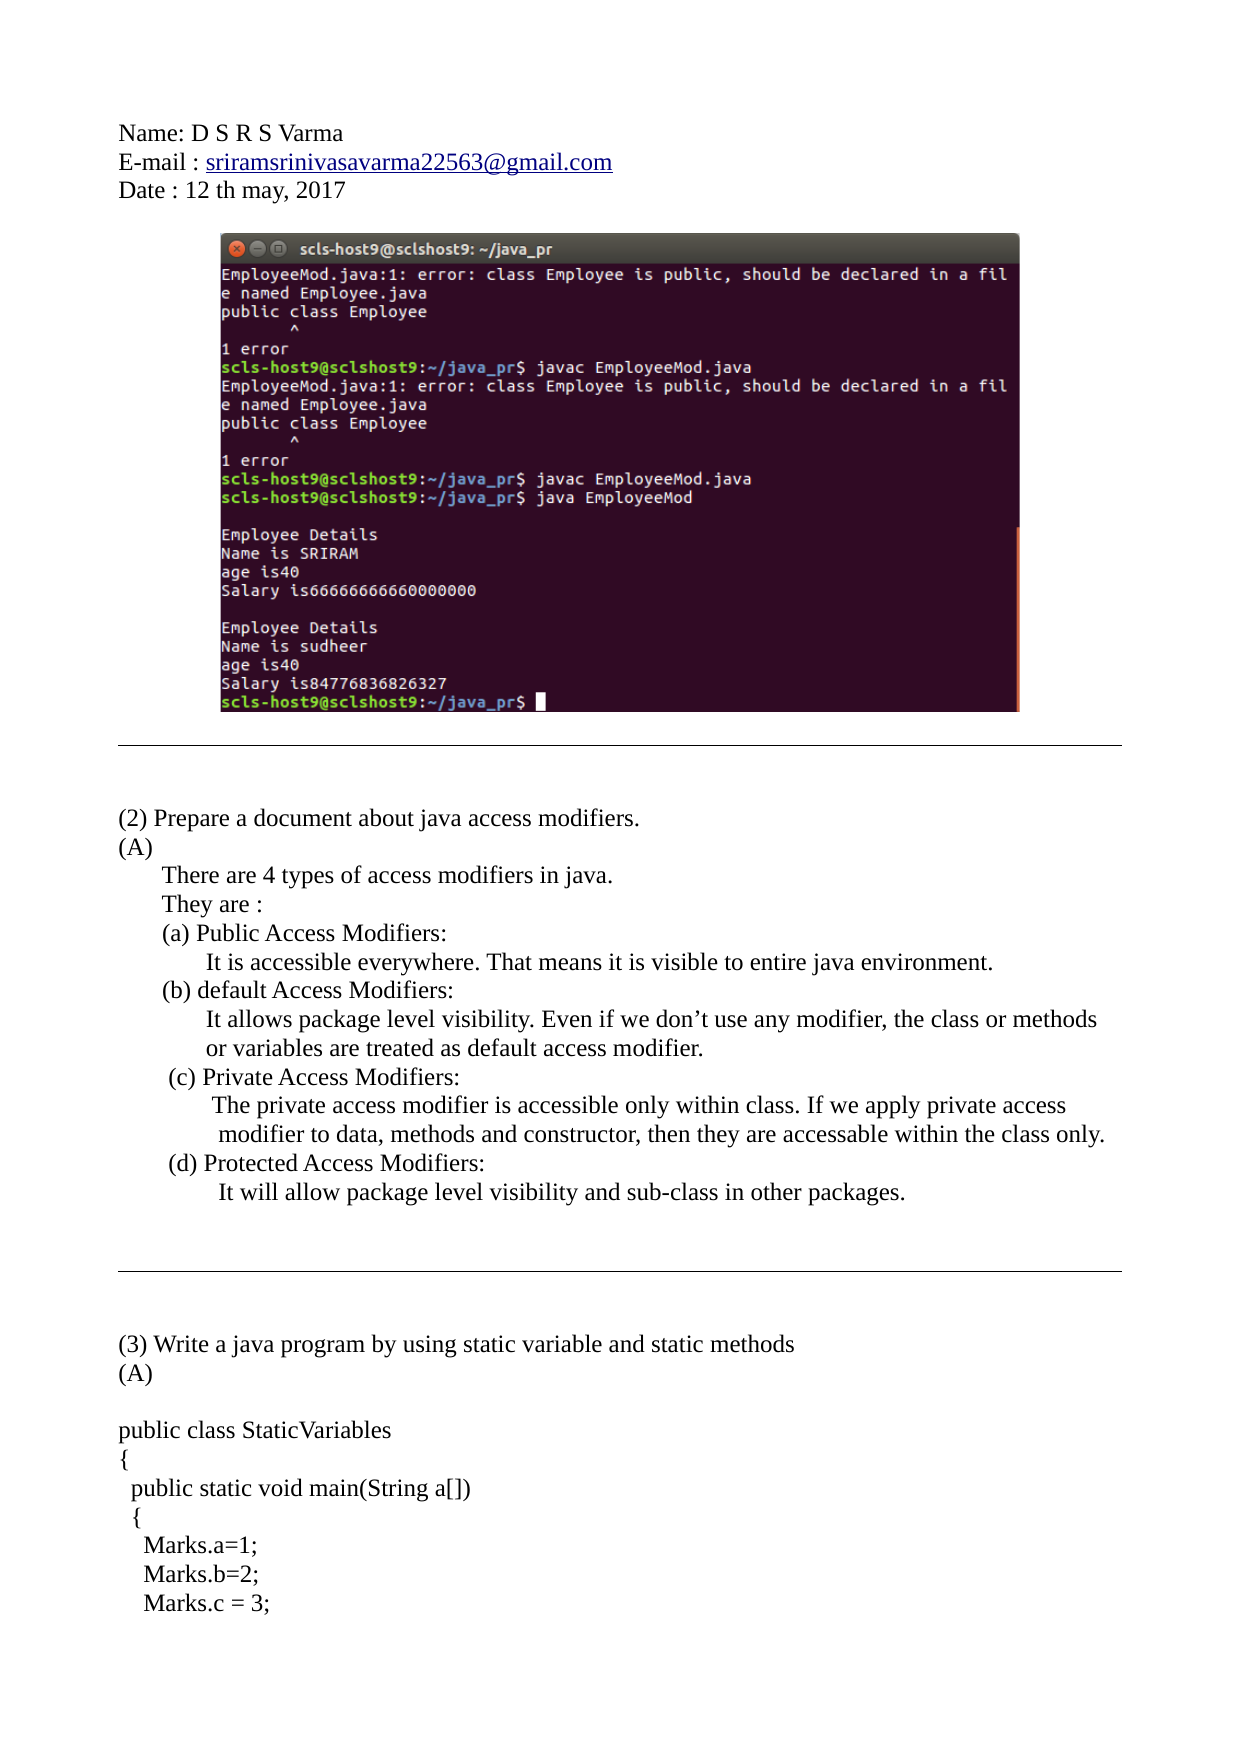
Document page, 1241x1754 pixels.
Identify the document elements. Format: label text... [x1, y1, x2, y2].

text Marks.b=2; [118, 1559, 1122, 1588]
text (2) Prepare a document about java access modifiers. [118, 803, 1122, 832]
text (c) Private Access Modifiers: [118, 1062, 1122, 1090]
text (3) Write a java program by using static variable and static methods [118, 1329, 1122, 1358]
text { [118, 1502, 1122, 1530]
text { [118, 1444, 1122, 1473]
text There are 4 types of access modifiers in java. [118, 860, 1122, 889]
text modifier to data, methods and constructor, then they are accessable within the class only. [118, 1119, 1122, 1148]
text (A) [118, 832, 1122, 860]
text They are : [118, 889, 1122, 918]
text (A) [118, 1358, 1122, 1387]
text public static void main(String a[]) [118, 1473, 1122, 1502]
text It allows package level visibility. Even if we don’t use any modifier, the class or methods [118, 1004, 1122, 1033]
text It is accessible everywhere. That means it is visible to entire java environment. [118, 947, 1122, 975]
text Marks.a=1; [118, 1530, 1122, 1559]
picture [220, 233, 1020, 712]
text (b) default Access Modifiers: [118, 975, 1122, 1004]
text public class StaticVariables [118, 1415, 1122, 1444]
text The private access modifier is accessible only within class. If we apply private access [118, 1090, 1122, 1119]
text It will allow package level visibility and sub-class in other packages. [118, 1177, 1122, 1205]
text Marks.c = 3; [118, 1588, 1122, 1617]
text (d) Protected Access Modifiers: [118, 1148, 1122, 1177]
text (a) Public Access Modifiers: [118, 918, 1122, 947]
text or variables are treated as default access modifier. [118, 1033, 1122, 1062]
